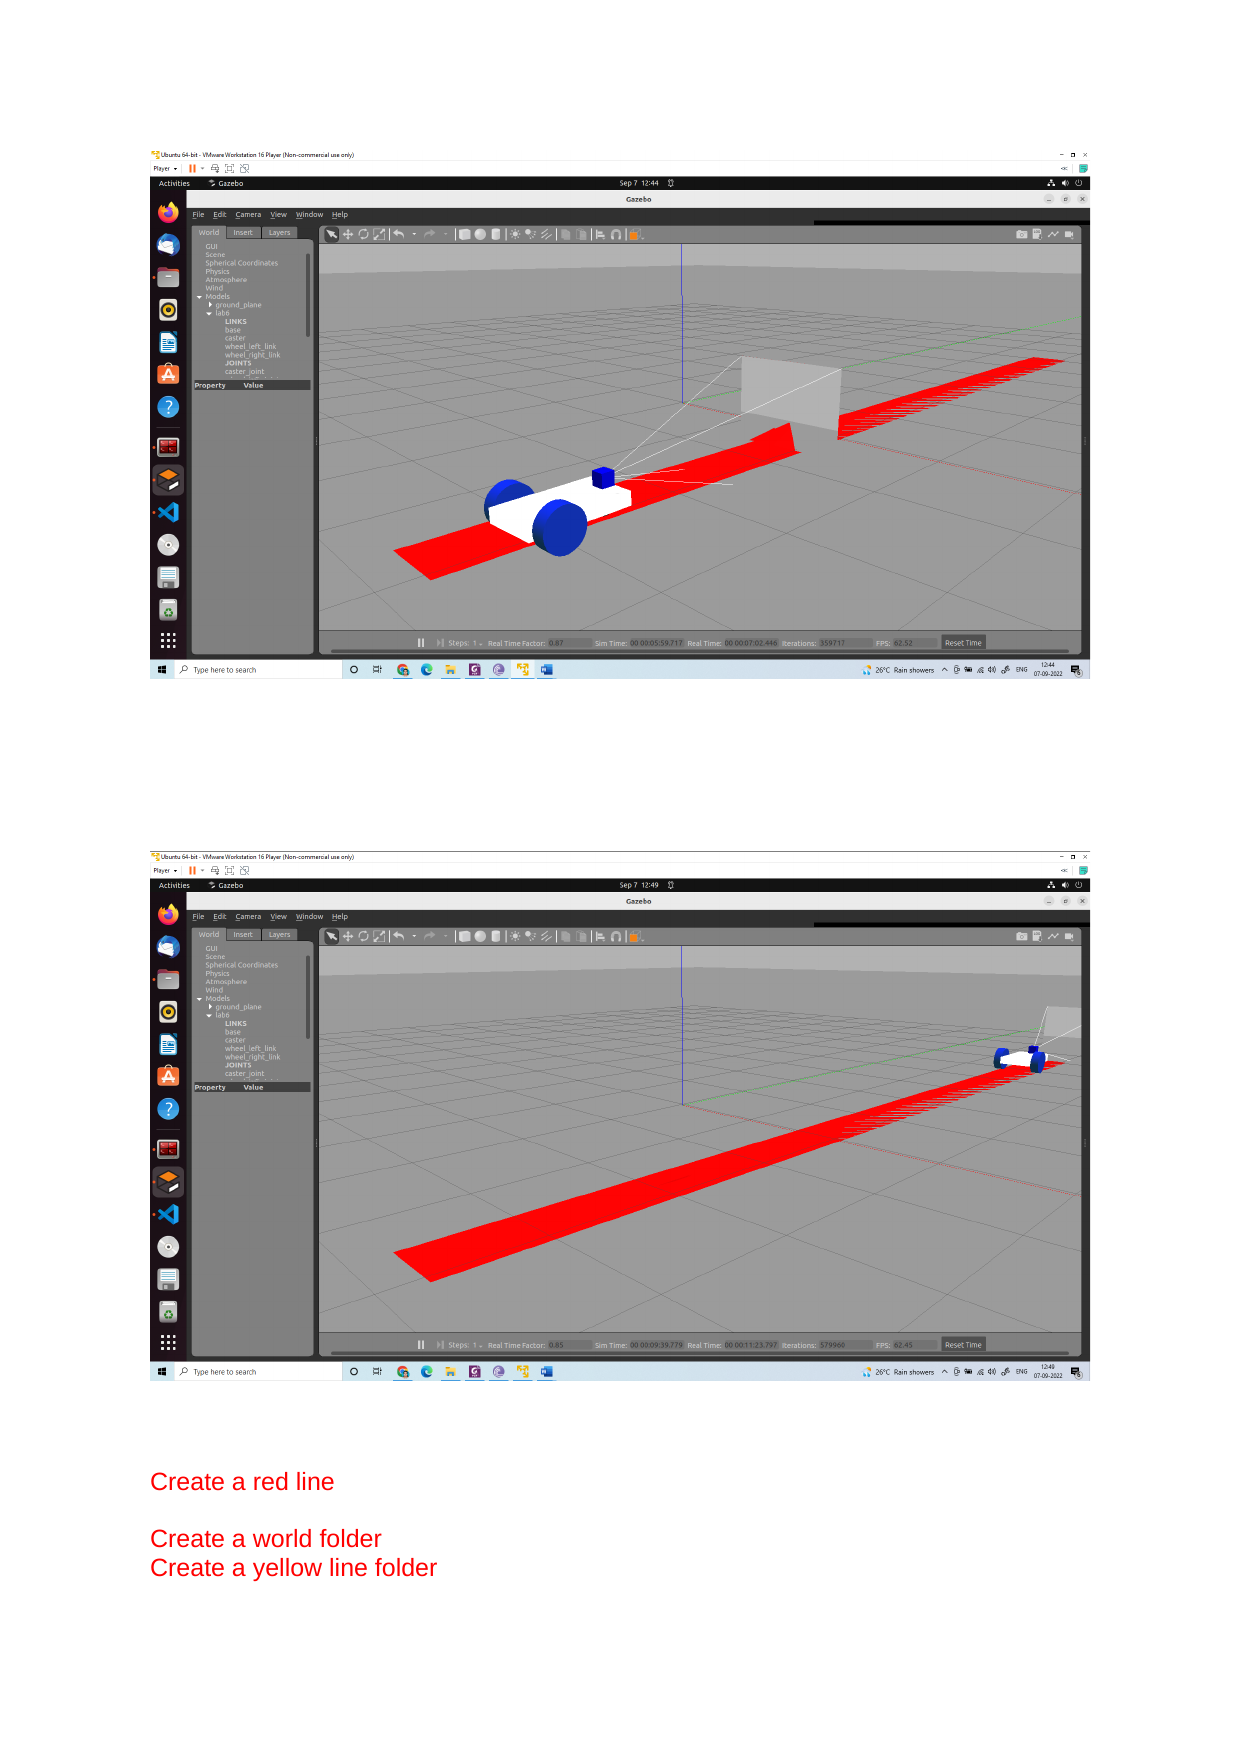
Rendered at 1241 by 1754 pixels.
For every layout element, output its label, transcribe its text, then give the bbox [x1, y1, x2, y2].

text Create a yellow line folder [150, 1553, 1090, 1581]
text Create a world folder [150, 1524, 1090, 1553]
text Create a red line [150, 1466, 1090, 1495]
